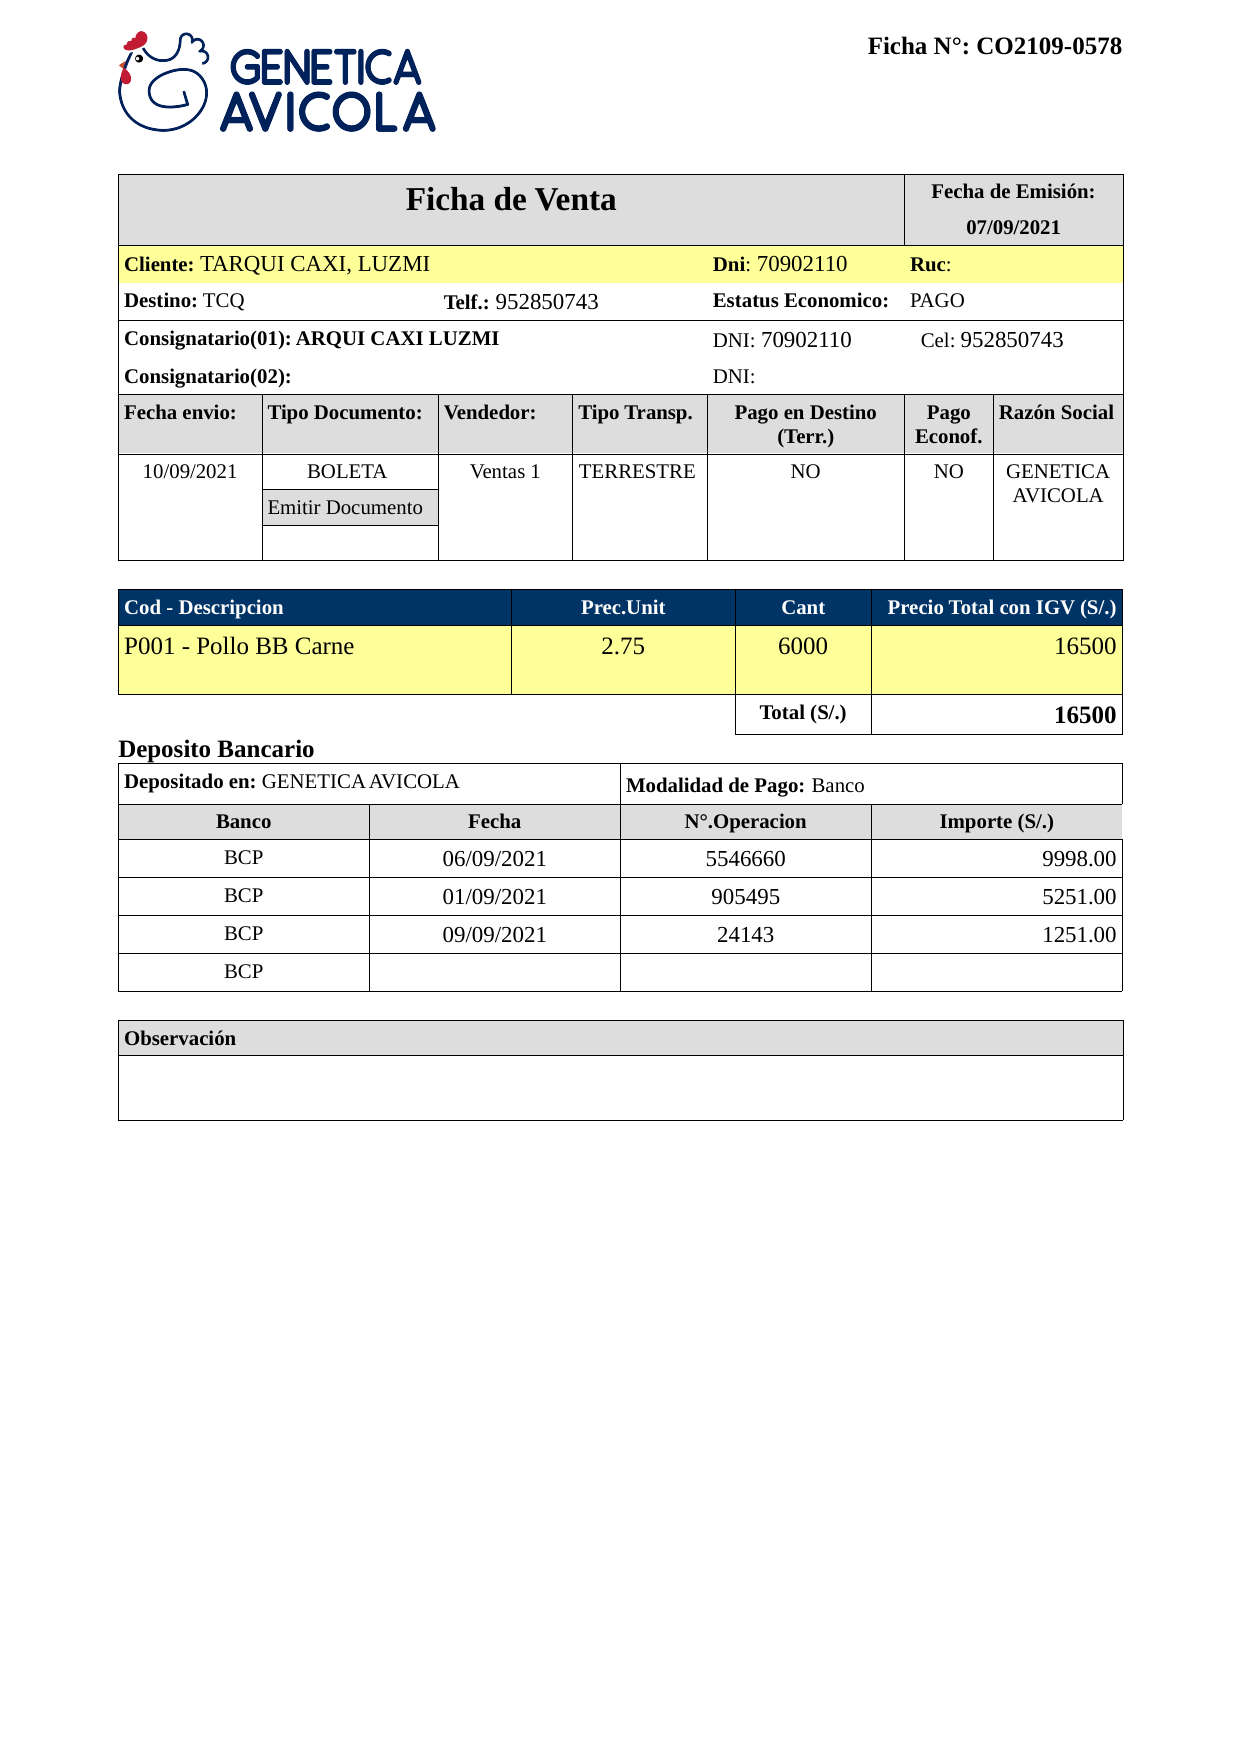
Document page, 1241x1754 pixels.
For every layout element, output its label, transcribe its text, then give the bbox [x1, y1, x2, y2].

table_cell Fecha envio: [119, 395, 262, 453]
table_cell 16500 [872, 626, 1122, 694]
table_cell 24143 [621, 916, 871, 953]
table_cell Consignatario(02): [119, 358, 707, 394]
text Deposito Bancario [118, 734, 1122, 763]
table_cell 09/09/2021 [370, 916, 620, 953]
table_cell Cliente: TARQUI CAXI, LUZMI [119, 246, 707, 283]
table_cell 10/09/2021 [119, 455, 262, 560]
table_cell N°.Operacion [621, 805, 871, 839]
table_cell [119, 1056, 1123, 1119]
table_cell Consignatario(01): ARQUI CAXI LUZMI [119, 321, 707, 358]
table_cell Cel: 952850743 [915, 321, 1123, 358]
table_cell 9998.00 [872, 840, 1122, 877]
table_cell Emitir Documento [263, 490, 438, 525]
table_cell Dni: 70902110 [707, 246, 904, 283]
table_cell Banco [119, 805, 369, 839]
table_cell BCP [119, 954, 369, 991]
table_cell Estatus Economico: [707, 283, 904, 320]
table_cell 905495 [621, 878, 871, 915]
table_cell [511, 695, 735, 734]
table_cell 01/09/2021 [370, 878, 620, 915]
table_header Modalidad de Pago: Banco [621, 764, 1122, 803]
table_header Cant [736, 590, 871, 625]
table_cell [872, 954, 1122, 991]
table_cell Ruc: [904, 246, 1123, 283]
table_cell Pago en Destino (Terr.) [708, 395, 904, 453]
table_cell NO [708, 455, 904, 560]
table_cell Tipo Documento: [263, 395, 438, 453]
table_cell P001 - Pollo BB Carne [119, 626, 511, 694]
table_cell Ventas 1 [439, 455, 572, 560]
table_header Observación [119, 1021, 1123, 1055]
table_cell Total (S/.) [736, 695, 871, 734]
table_cell BCP [119, 878, 369, 915]
table_cell [621, 954, 871, 991]
table_cell NO [905, 455, 993, 560]
table_cell Tipo Transp. [573, 395, 707, 453]
table_cell GENETICA AVICOLA [994, 455, 1123, 560]
table_cell Fecha [370, 805, 620, 839]
table_header Precio Total con IGV (S/.) [872, 590, 1122, 625]
table_header Fecha de Emisión: [905, 175, 1123, 209]
table_cell [370, 954, 620, 991]
table_cell DNI: [707, 358, 1123, 394]
table_cell BCP [119, 916, 369, 953]
table_cell [118, 695, 511, 734]
table_cell Vendedor: [439, 395, 572, 453]
table_cell PAGO [904, 283, 1123, 320]
table_header Ficha de Venta [119, 175, 904, 245]
table_cell DNI: 70902110 [707, 321, 915, 358]
table_header Depositado en: GENETICA AVICOLA [119, 764, 620, 803]
table_cell 16500 [872, 695, 1122, 734]
table_header Prec.Unit [512, 590, 735, 625]
table_cell 6000 [736, 626, 871, 694]
table_cell 07/09/2021 [905, 209, 1123, 245]
table_cell BCP [119, 840, 369, 877]
table_cell 5251.00 [872, 878, 1122, 915]
table_cell Importe (S/.) [872, 805, 1122, 839]
picture [118, 31, 436, 132]
table_cell 5546660 [621, 840, 871, 877]
table_cell Razón Social [994, 395, 1123, 453]
table_cell TERRESTRE [573, 455, 707, 560]
table_cell 1251.00 [872, 916, 1122, 953]
table_cell Pago Econof. [905, 395, 993, 453]
table_header Cod - Descripcion [119, 590, 511, 625]
table_cell BOLETA [263, 455, 438, 489]
table_cell 06/09/2021 [370, 840, 620, 877]
table_cell 2.75 [512, 626, 735, 694]
table_cell Destino: TCQ [119, 283, 438, 320]
table_cell Telf.: 952850743 [438, 283, 707, 320]
table_cell [263, 526, 438, 560]
